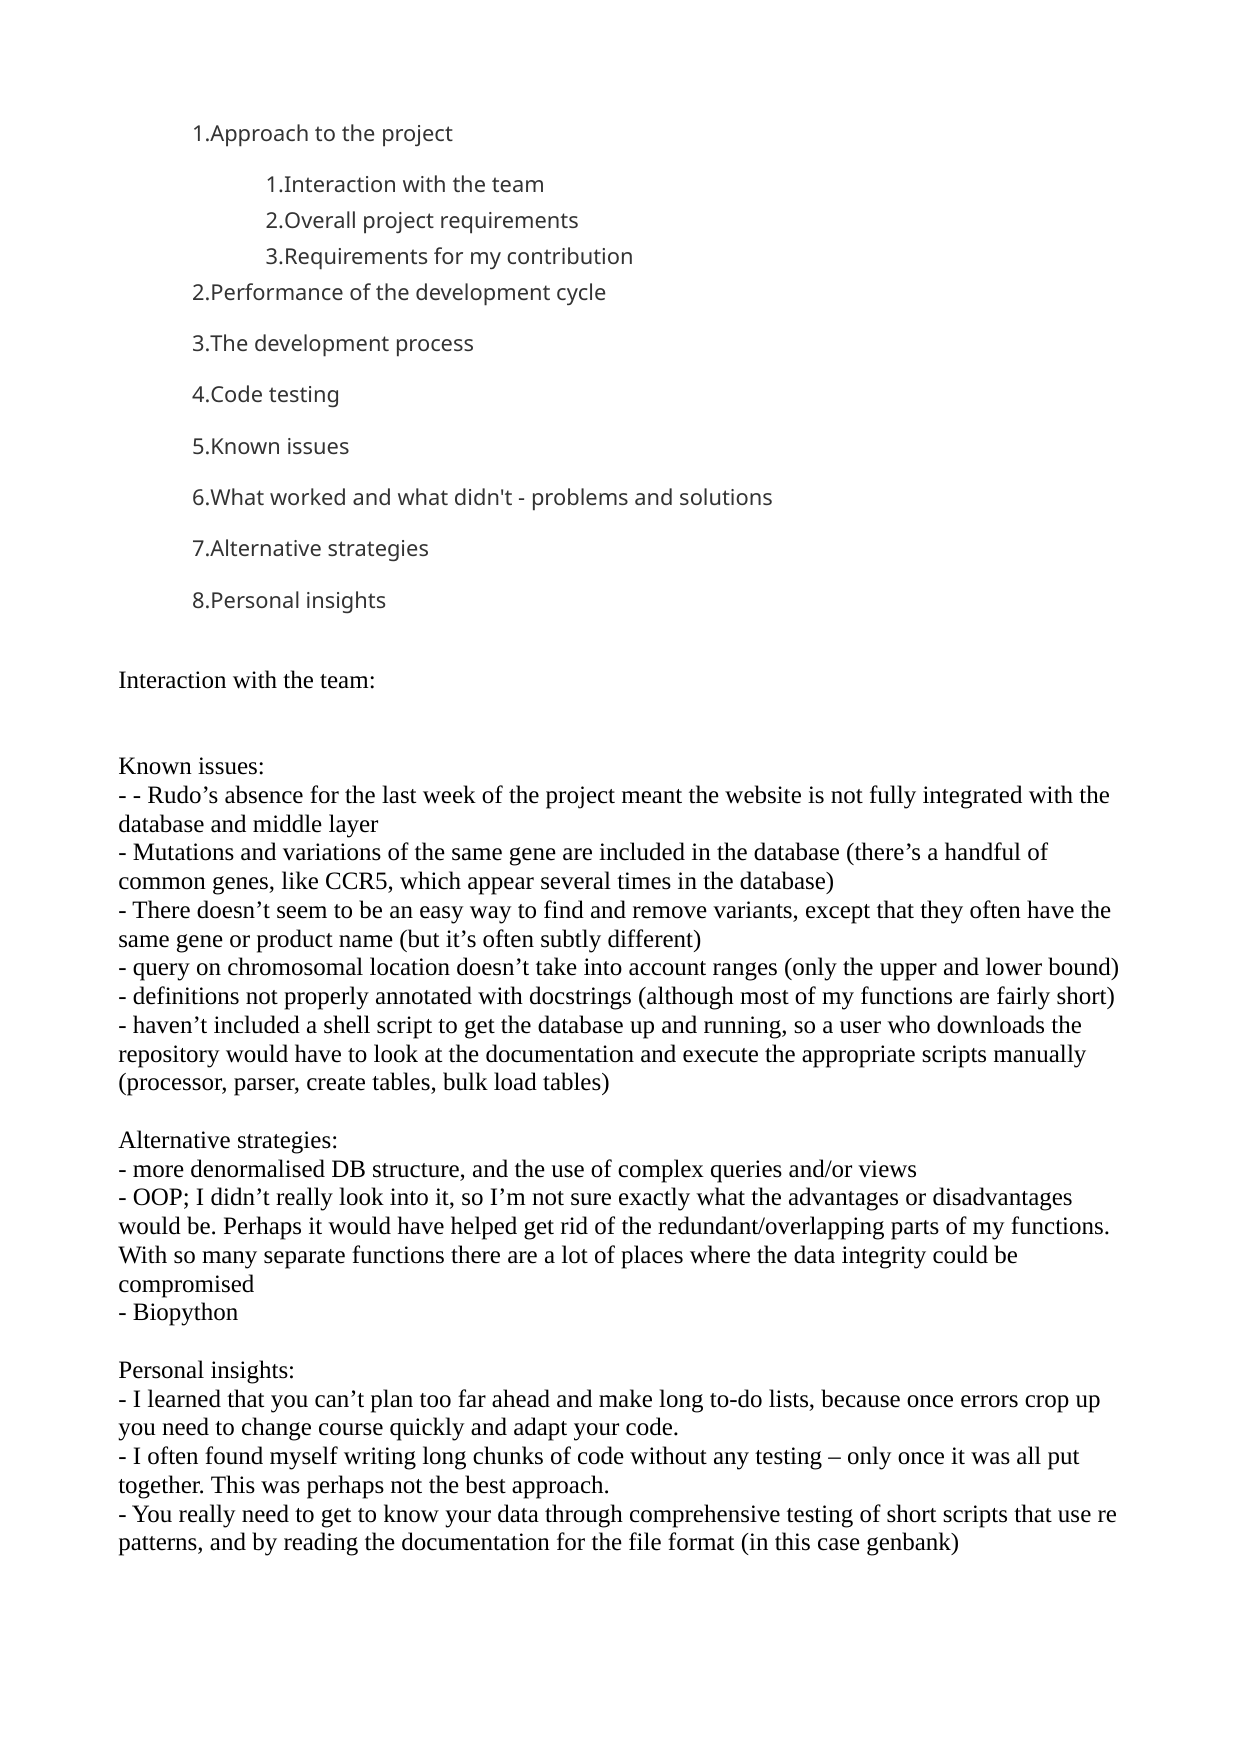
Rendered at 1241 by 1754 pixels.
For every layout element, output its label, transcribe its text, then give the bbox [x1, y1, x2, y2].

text Known issues: [118, 751, 1122, 780]
text - You really need to get to know your data through comprehensive testing of short scripts that use re patterns, and by reading the documentation for the file format (in this case genbank) [118, 1499, 1122, 1556]
list Interaction with the team [118, 169, 1122, 199]
text - query on chromosomal location doesn’t take into account ranges (only the upper and lower bound) [118, 952, 1122, 981]
list Approach to the project [118, 118, 1122, 148]
text - Biopython [118, 1297, 1122, 1326]
list Requirements for my contribution [118, 241, 1122, 271]
list Personal insights [118, 585, 1122, 614]
text - I often found myself writing long chunks of code without any testing – only once it was all put together. This was perhaps not the best approach. [118, 1441, 1122, 1499]
text - haven’t included a shell script to get the database up and running, so a user who downloads the repository would have to look at the documentation and execute the appropriate scripts manually (processor, parser, create tables, bulk load tables) [118, 1010, 1122, 1096]
list Code testing [118, 379, 1122, 409]
text - I learned that you can’t plan too far ahead and make long to-do lists, because once errors crop up you need to change course quickly and adapt your code. [118, 1384, 1122, 1441]
text - OOP; I didn’t really look into it, so I’m not sure exactly what the advantages or disadvantages would be. Perhaps it would have helped get rid of the redundant/overlapping parts of my functions. With so many separate functions there are a lot of places where the data integrity could be compromised [118, 1182, 1122, 1297]
text - Mutations and variations of the same gene are included in the database (there’s a handful of common genes, like CCR5, which appear several times in the database) [118, 837, 1122, 895]
text - definitions not properly annotated with docstrings (although most of my functions are fairly short) [118, 981, 1122, 1010]
list Overall project requirements [118, 205, 1122, 235]
text - more denormalised DB structure, and the use of complex queries and/or views [118, 1154, 1122, 1182]
text Interaction with the team: [118, 665, 1122, 694]
text - - Rudo’s absence for the last week of the project meant the website is not fully integrated with the database and middle layer [118, 780, 1122, 837]
list Known issues [118, 431, 1122, 461]
text - There doesn’t seem to be an easy way to find and remove variants, except that they often have the same gene or product name (but it’s often subtly different) [118, 895, 1122, 952]
text Personal insights: [118, 1355, 1122, 1384]
list What worked and what didn't - problems and solutions [118, 482, 1122, 512]
text Alternative strategies: [118, 1125, 1122, 1154]
list Performance of the development cycle [118, 277, 1122, 306]
list Alternative strategies [118, 533, 1122, 563]
list The development process [118, 328, 1122, 358]
